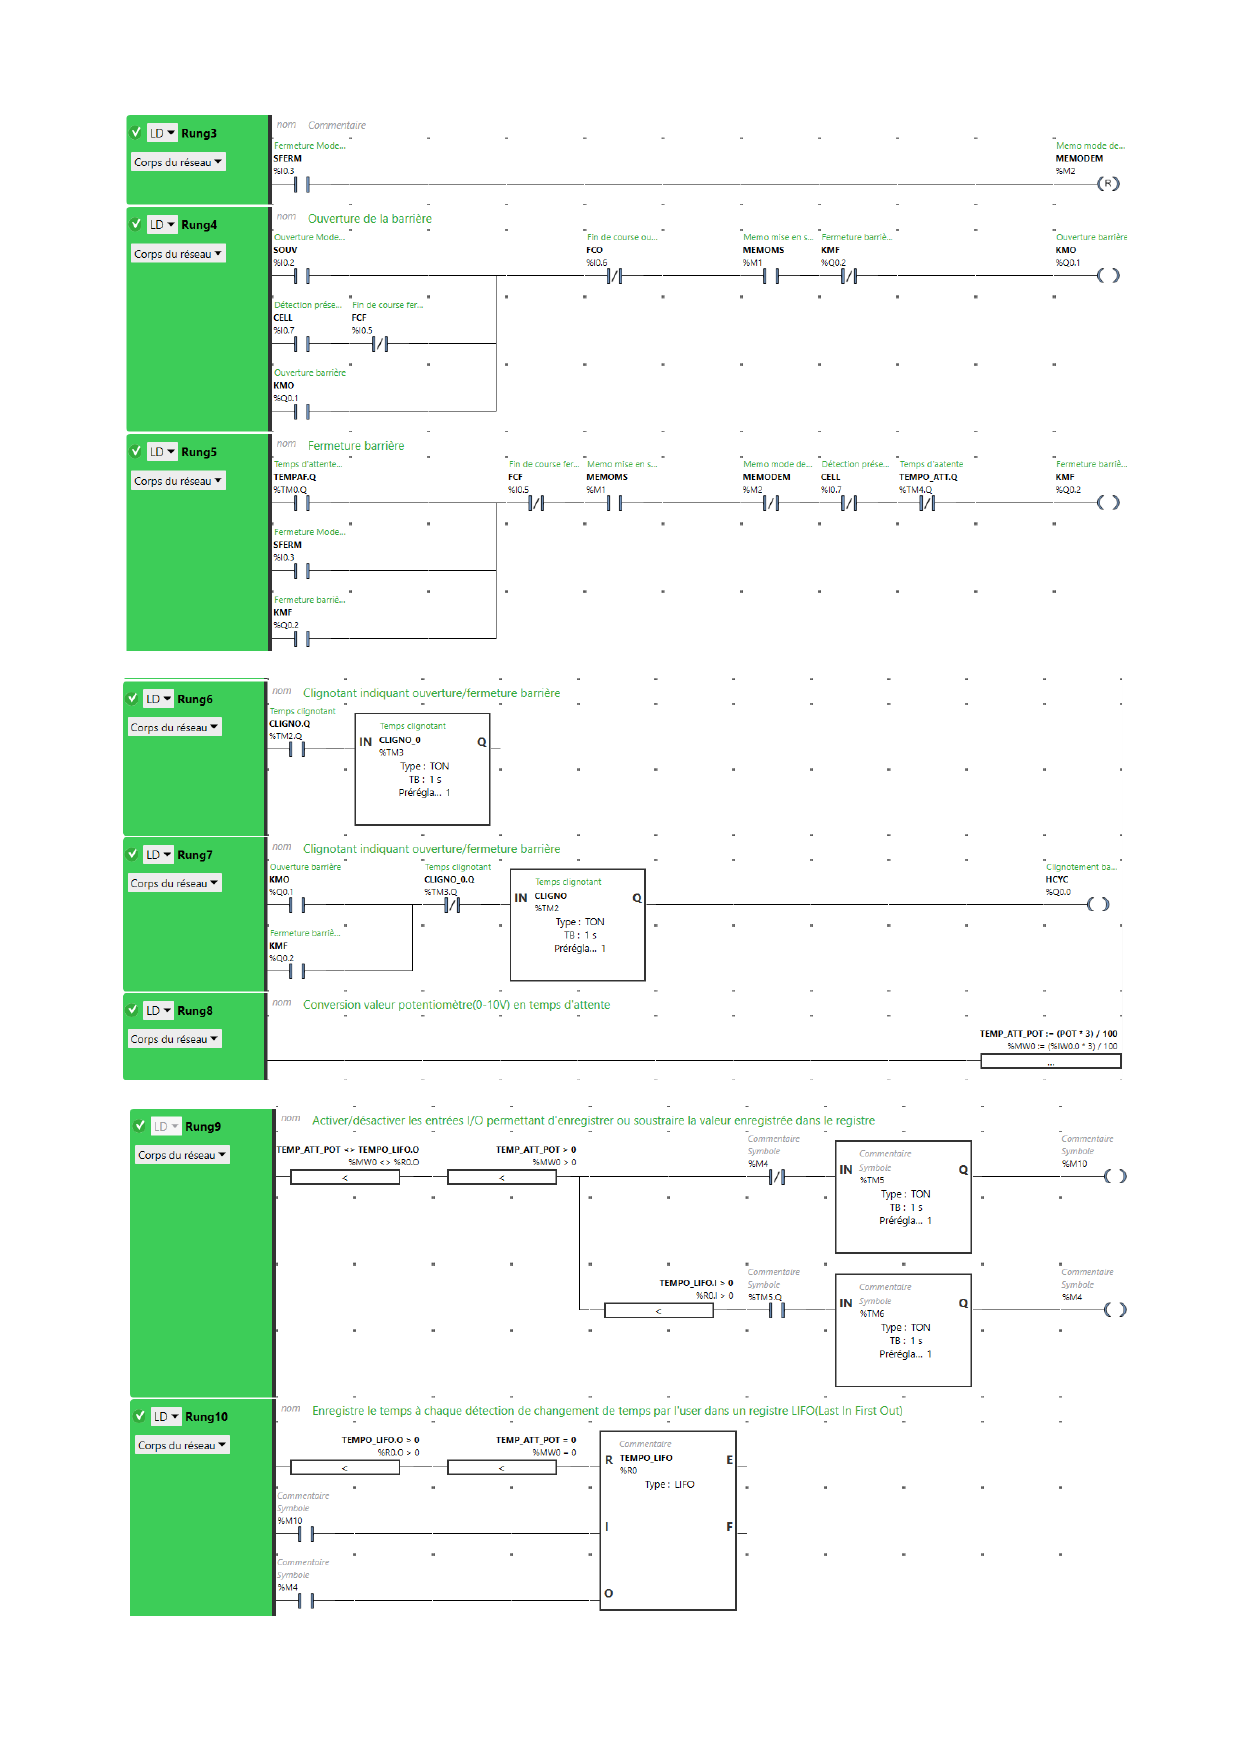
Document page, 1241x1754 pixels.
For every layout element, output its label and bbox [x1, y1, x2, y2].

picture [118, 678, 1123, 1080]
picture [123, 114, 1128, 651]
picture [126, 1106, 1131, 1616]
